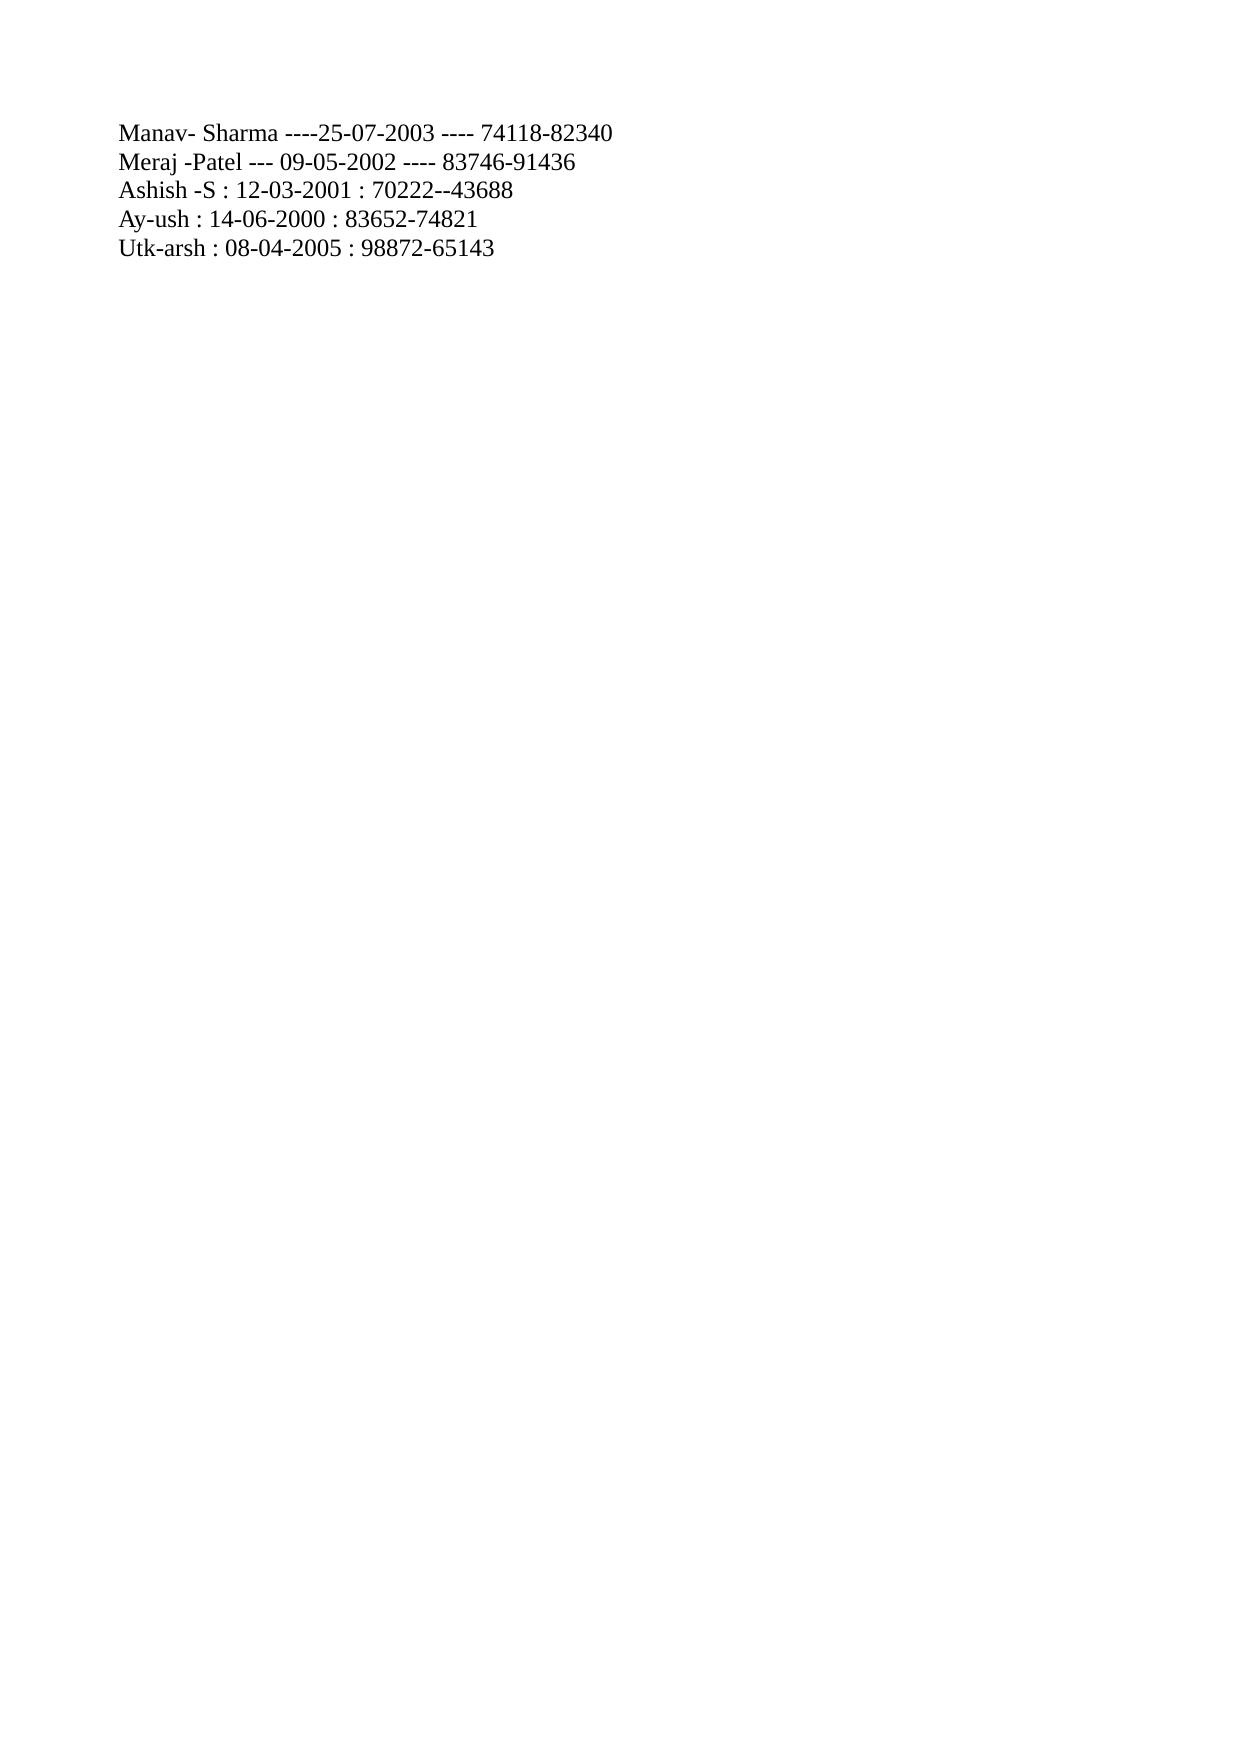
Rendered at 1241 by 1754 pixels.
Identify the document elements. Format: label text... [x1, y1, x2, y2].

text Meraj -Patel --- 09-05-2002 ---- 83746-91436 [118, 147, 1122, 176]
text Ay-ush : 14-06-2000 : 83652-74821 [118, 204, 1122, 233]
text Ashish -S : 12-03-2001 : 70222--43688 [118, 176, 1122, 204]
text Utk-arsh : 08-04-2005 : 98872-65143 [118, 233, 1122, 262]
text Manav- Sharma ----25-07-2003 ---- 74118-82340 [118, 118, 1122, 147]
